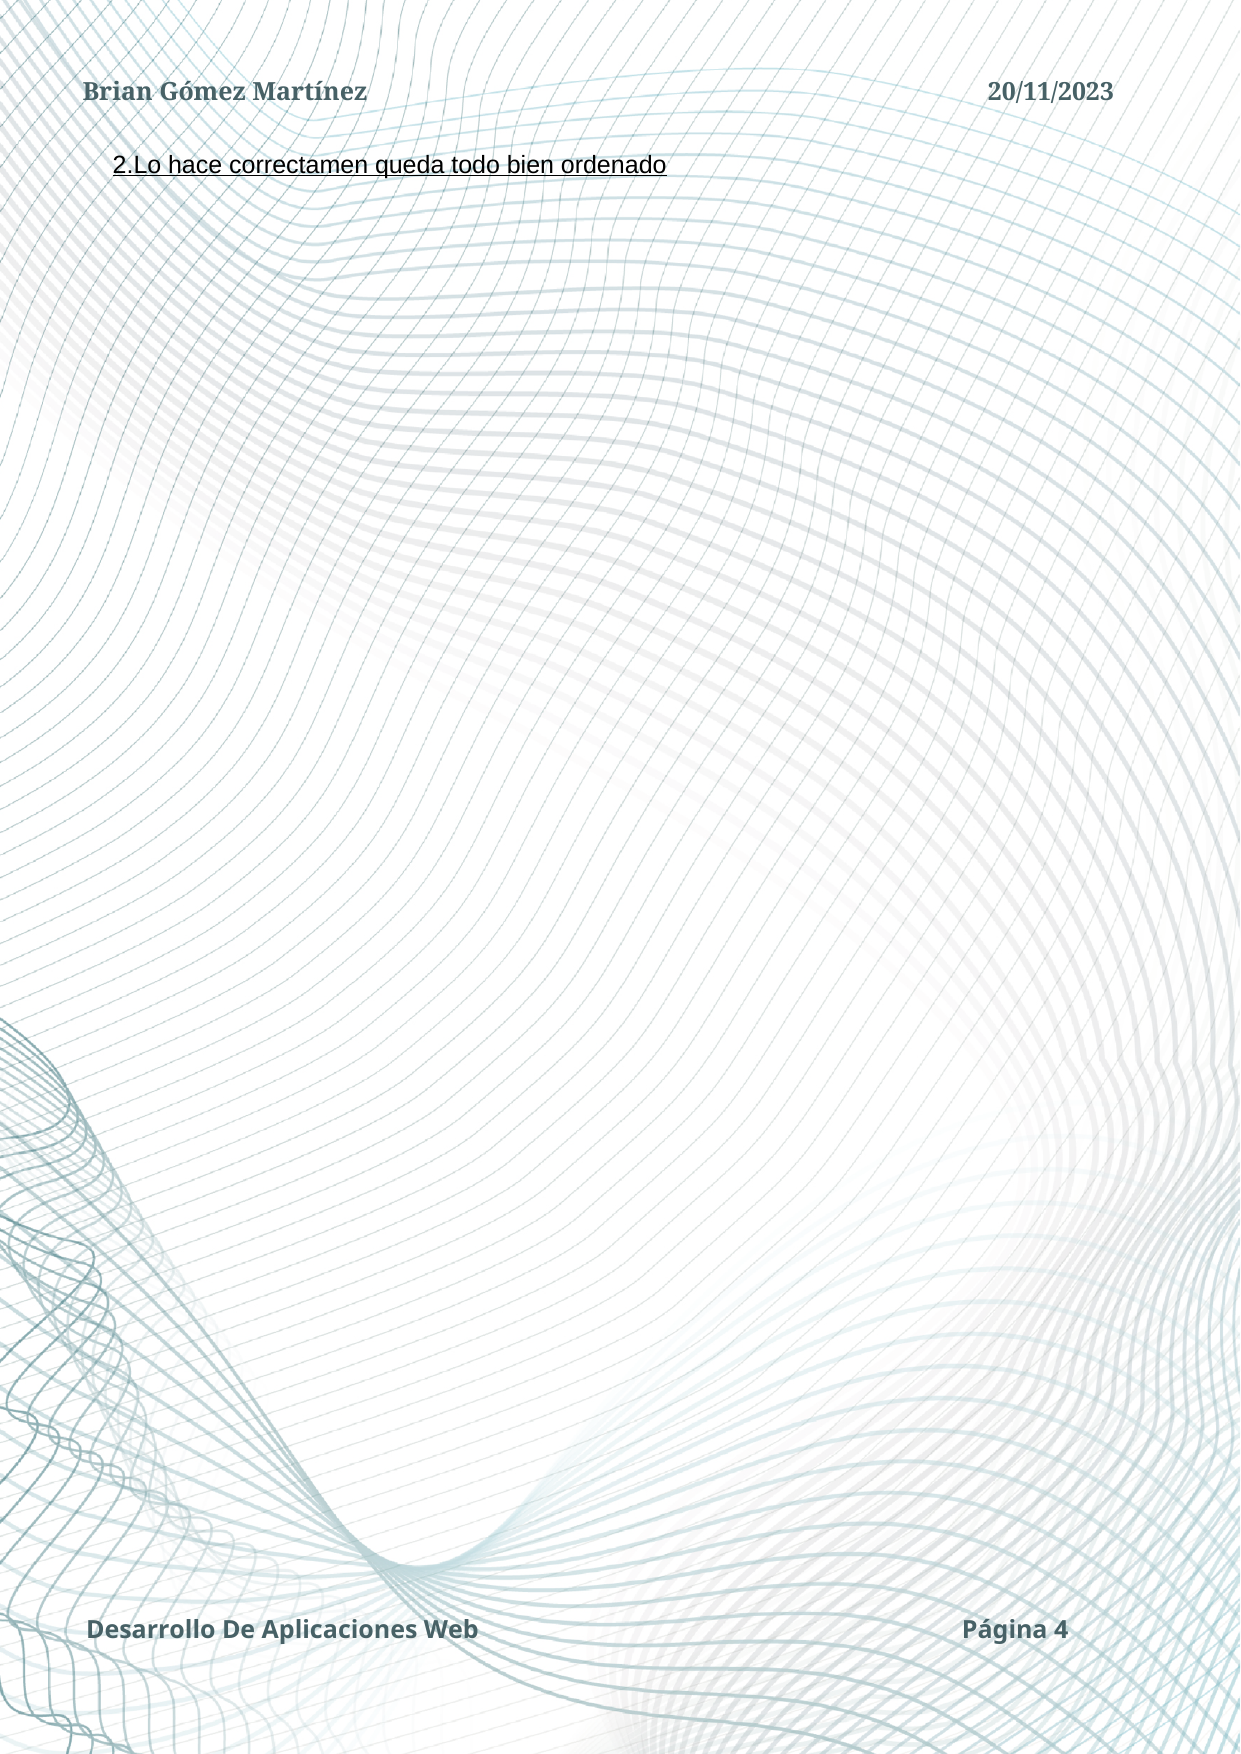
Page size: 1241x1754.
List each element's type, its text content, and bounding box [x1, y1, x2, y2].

text 2.Lo hace correctamen queda todo bien ordenado [112, 150, 1128, 178]
picture [0, 0, 1241, 1754]
